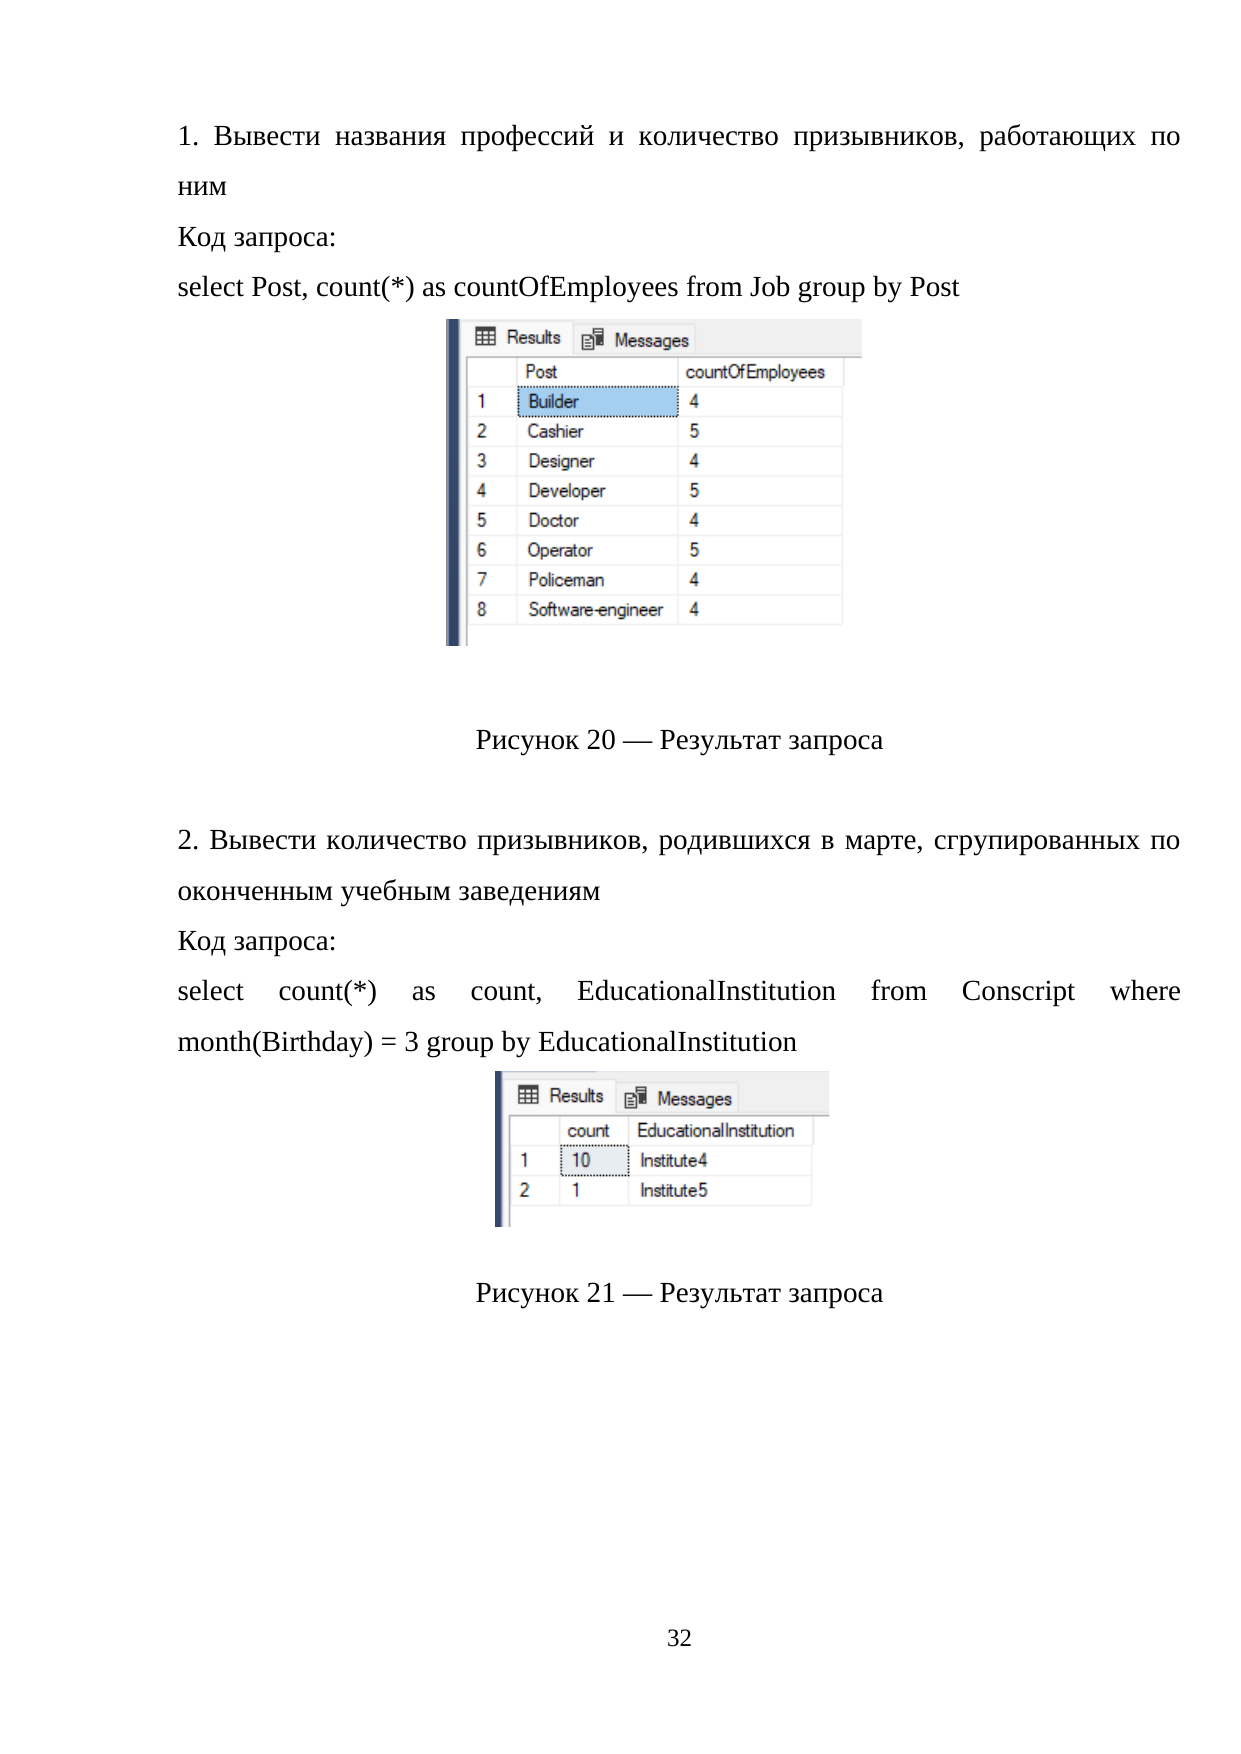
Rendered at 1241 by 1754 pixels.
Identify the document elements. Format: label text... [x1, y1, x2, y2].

text Рисунок 21 — Результат запроса [177, 1275, 1181, 1309]
text Код запроса: [177, 923, 1181, 957]
text 2. Вывести количество призывников, родившихся в марте, сгрупированных по оконченным учебным заведениям [177, 822, 1181, 906]
text select Post, count(*) as countOfEmployees from Job group by Post [177, 269, 1181, 303]
text select count(*) as count, EducationalInstitution from Conscript where month(Birthday) = 3 group by EducationalInstitution [177, 973, 1181, 1057]
text Код запроса: [177, 219, 1181, 252]
text 1. Вывести названия профессий и количество призывников, работающих по ним [177, 118, 1181, 202]
picture [495, 1071, 830, 1227]
picture [446, 319, 862, 646]
text Рисунок 20 — Результат запроса [177, 722, 1181, 755]
